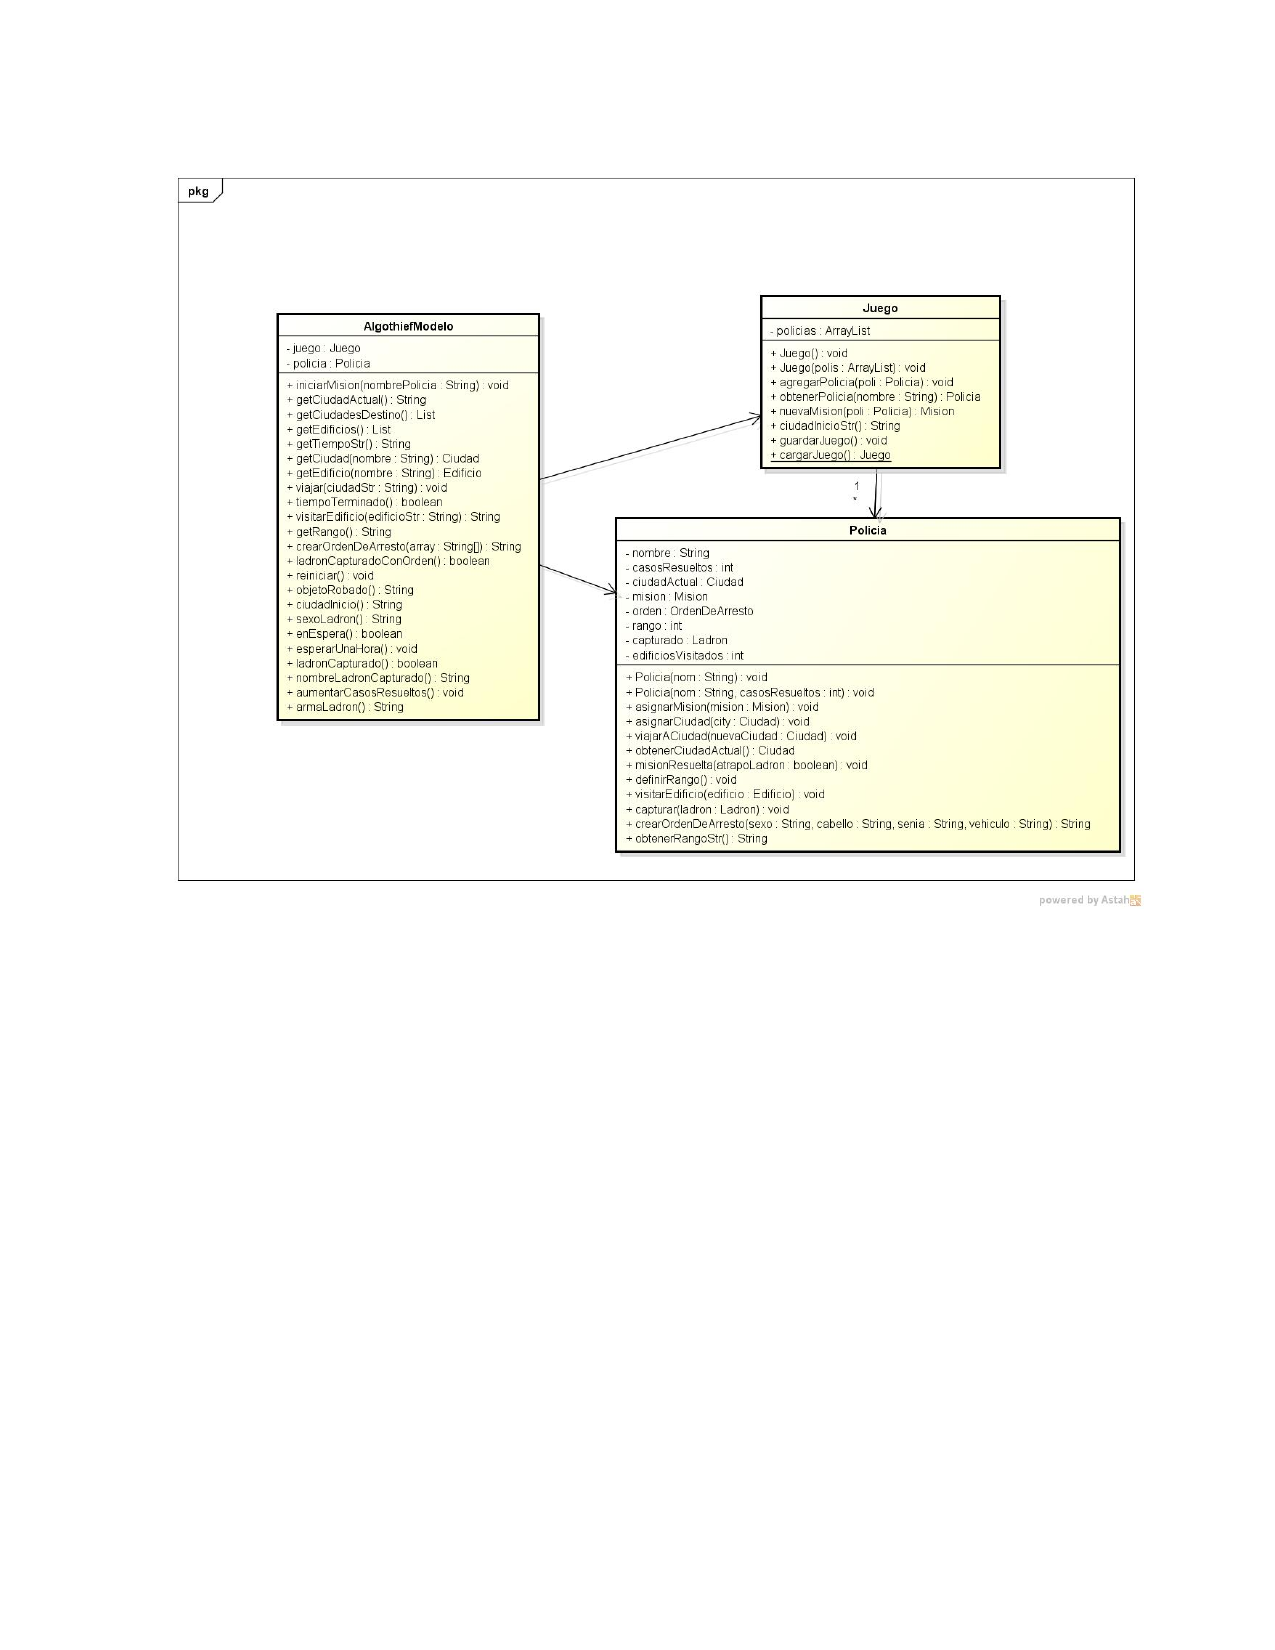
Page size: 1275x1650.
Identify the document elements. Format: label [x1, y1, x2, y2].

picture [168, 168, 1144, 909]
